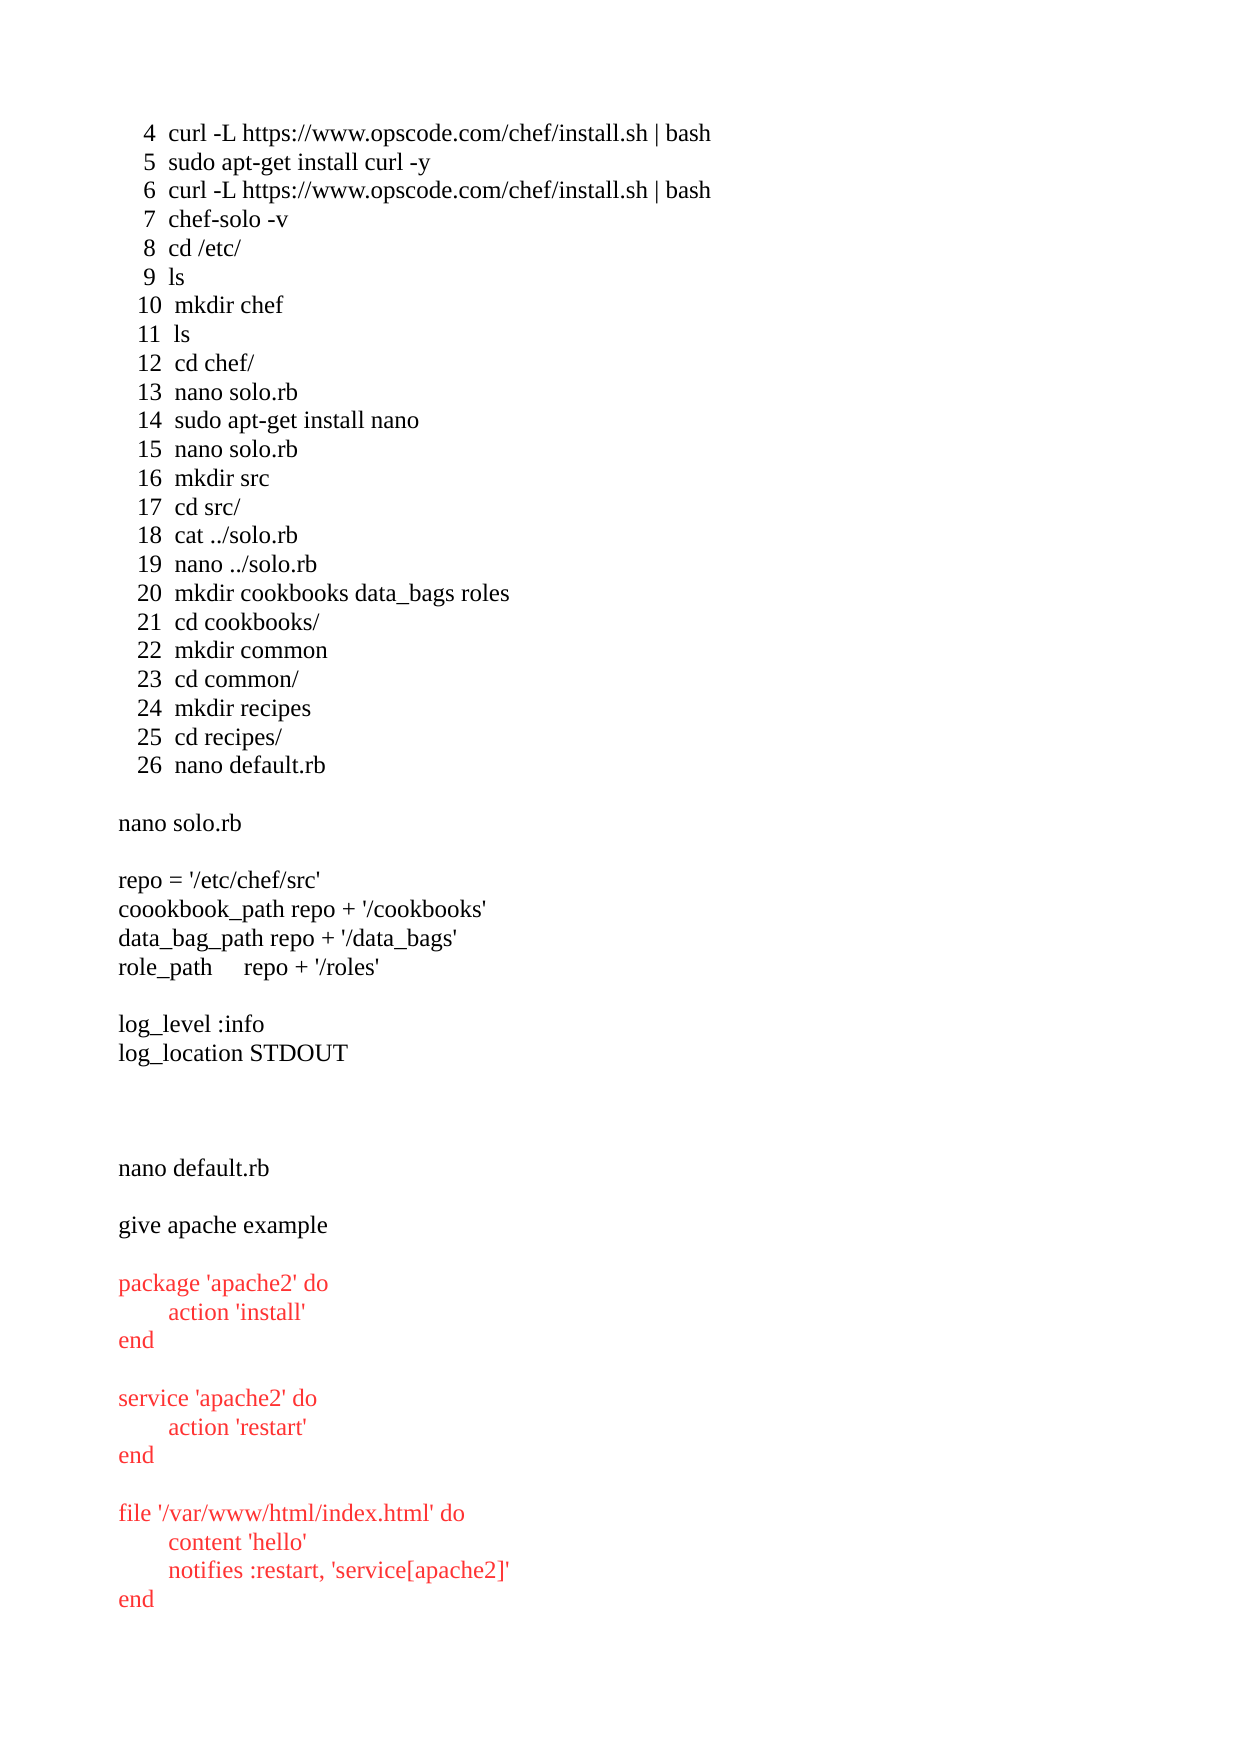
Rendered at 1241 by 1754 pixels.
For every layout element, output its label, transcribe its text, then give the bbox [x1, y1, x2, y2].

text 16 mkdir src [118, 463, 1122, 492]
text 14 sudo apt-get install nano [118, 406, 1122, 434]
text 23 cd common/ [118, 664, 1122, 693]
text 25 cd recipes/ [118, 722, 1122, 751]
text 12 cd chef/ [118, 348, 1122, 377]
text give apache example [118, 1211, 1122, 1239]
text 8 cd /etc/ [118, 233, 1122, 262]
text 5 sudo apt-get install curl -y [118, 147, 1122, 176]
text 6 curl -L https://www.opscode.com/chef/install.sh | bash [118, 176, 1122, 204]
text nano default.rb [118, 1153, 1122, 1182]
text 21 cd cookbooks/ [118, 607, 1122, 636]
text 13 nano solo.rb [118, 377, 1122, 406]
text 15 nano solo.rb [118, 434, 1122, 463]
text action 'restart' [118, 1412, 1122, 1441]
text 4 curl -L https://www.opscode.com/chef/install.sh | bash [118, 118, 1122, 147]
text 17 cd src/ [118, 492, 1122, 521]
text 24 mkdir recipes [118, 693, 1122, 722]
text file '/var/www/html/index.html' do [118, 1498, 1122, 1527]
text end [118, 1326, 1122, 1354]
text log_level :info [118, 1009, 1122, 1038]
text 20 mkdir cookbooks data_bags roles [118, 578, 1122, 607]
text 10 mkdir chef [118, 291, 1122, 319]
text service 'apache2' do [118, 1383, 1122, 1412]
text log_location STDOUT [118, 1038, 1122, 1067]
text nano solo.rb [118, 808, 1122, 837]
text action 'install' [118, 1297, 1122, 1326]
text role_path repo + '/roles' [118, 952, 1122, 981]
text package 'apache2' do [118, 1268, 1122, 1297]
text 9 ls [118, 262, 1122, 291]
text end [118, 1584, 1122, 1613]
text 11 ls [118, 319, 1122, 348]
text 19 nano ../solo.rb [118, 549, 1122, 578]
text data_bag_path repo + '/data_bags' [118, 923, 1122, 952]
text notifies :restart, 'service[apache2]' [118, 1556, 1122, 1584]
text 26 nano default.rb [118, 751, 1122, 779]
text coookbook_path repo + '/cookbooks' [118, 894, 1122, 923]
text 18 cat ../solo.rb [118, 521, 1122, 549]
text 22 mkdir common [118, 636, 1122, 664]
text end [118, 1441, 1122, 1469]
text content 'hello' [118, 1527, 1122, 1556]
text 7 chef-solo -v [118, 204, 1122, 233]
text repo = '/etc/chef/src' [118, 866, 1122, 894]
